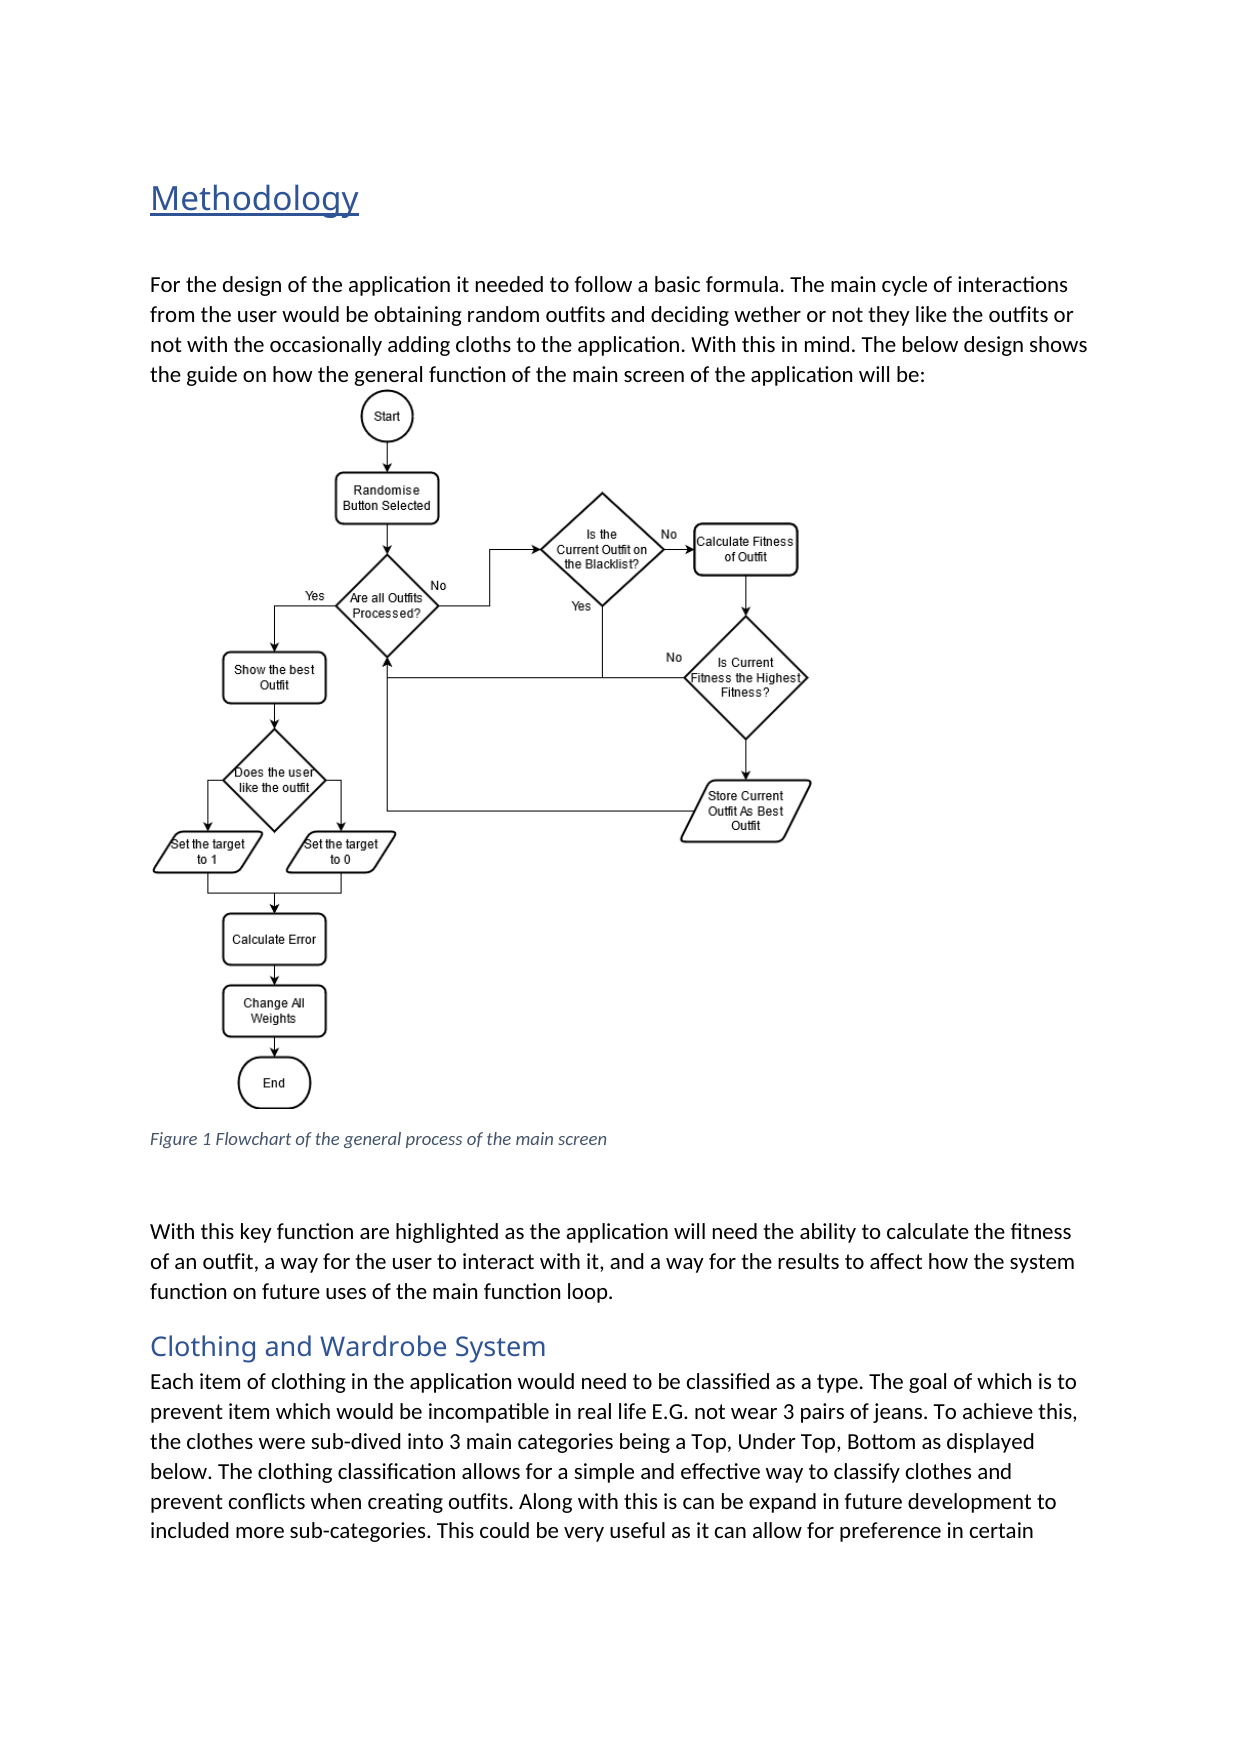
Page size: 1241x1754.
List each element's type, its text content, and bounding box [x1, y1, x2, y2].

subtitle Methodology [150, 175, 1090, 220]
text Figure 1 Flowchart of the general process of the main screen [150, 1127, 1090, 1150]
subtitle Clothing and Wardrobe System [150, 1328, 1090, 1365]
text Each item of clothing in the application would need to be classified as a type. The goal of which is to prevent item which would be incompatible in real life E.G. not wear 3 pairs of jeans. To achieve this, the clothes were sub-dived into 3 main categories being a Top, Under Top, Bottom as displayed below. The clothing classification allows for a simple and effective way to classify clothes and prevent conflicts when creating outfits. Along with this is can be expand in future development to included more sub-categories. This could be very useful as it can allow for preference in certain [150, 1367, 1090, 1545]
text With this key function are highlighted as the application will need the ability to calculate the fitness of an outfit, a way for the user to interact with it, and a way for the results to affect how the system function on future uses of the main function loop. [150, 1217, 1090, 1305]
text For the design of the application it needed to follow a basic formula. The main cycle of interactions from the user would be obtaining random outfits and deciding wether or not they like the outfits or not with the occasionally adding cloths to the application. With this in mind. The below design shows the guide on how the general function of the main screen of the application will be: [150, 270, 1090, 1108]
